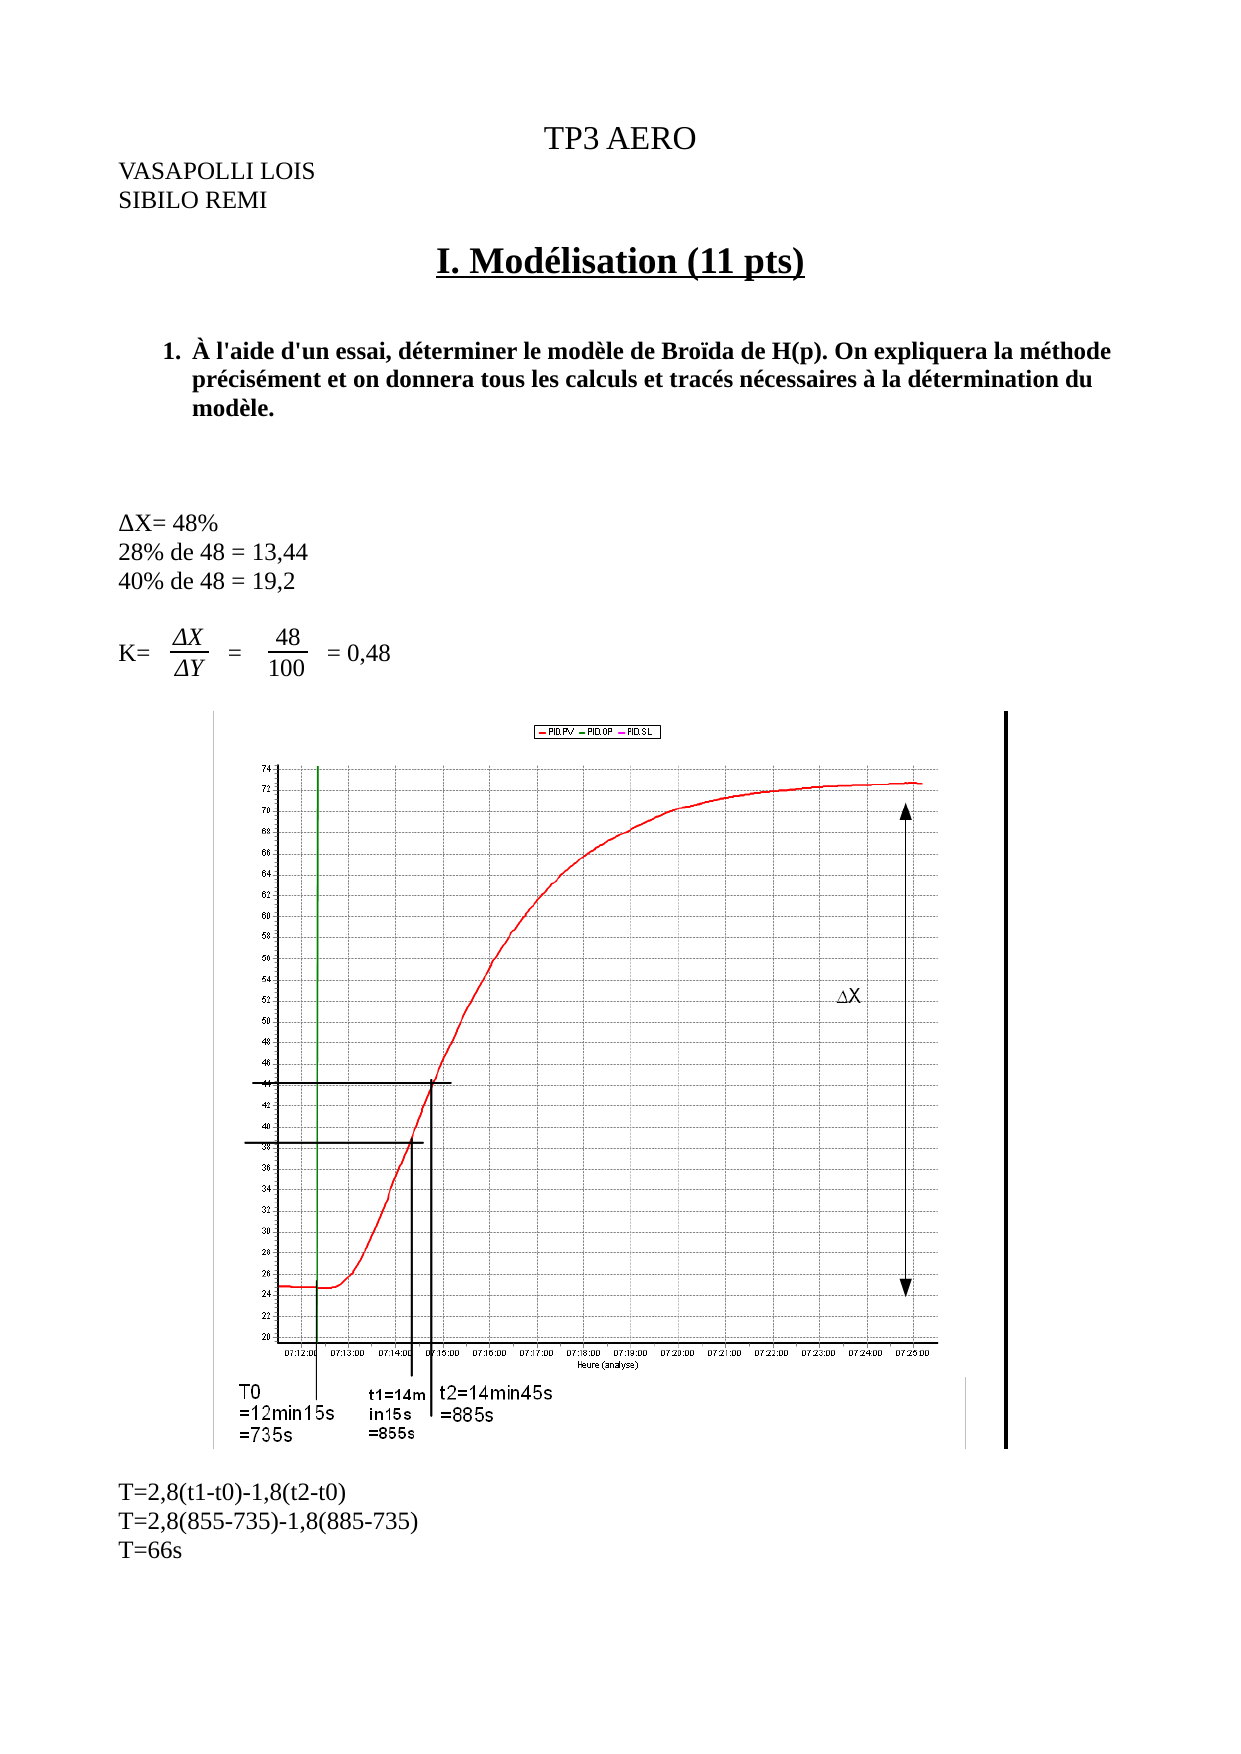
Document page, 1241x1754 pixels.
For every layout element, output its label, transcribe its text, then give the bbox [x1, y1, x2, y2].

text T=2,8(855-735)-1,8(885-735) [118, 1506, 1122, 1535]
text K== = 0,48 [118, 623, 1122, 682]
text ΔX= 48% [118, 508, 1122, 537]
text T=66s [118, 1535, 1122, 1564]
text T=2,8(t1-t0)-1,8(t2-t0) [118, 1477, 1122, 1506]
picture [190, 711, 1051, 1449]
text 28% de 48 = 13,44 [118, 537, 1122, 566]
text 40% de 48 = 19,2 [118, 566, 1122, 594]
list À l'aide d'un essai, déterminer le modèle de Broïda de H(p). On expliquera la méthode précisément et on donnera tous les calculs et tracés nécessaires à la détermination du modèle. [162, 336, 1122, 422]
subtitle I. Modélisation (11 pts) [118, 239, 1122, 282]
text VASAPOLLI LOIS [118, 156, 1122, 185]
text SIBILO REMI [118, 185, 1122, 214]
text TP3 AERO [118, 118, 1122, 156]
